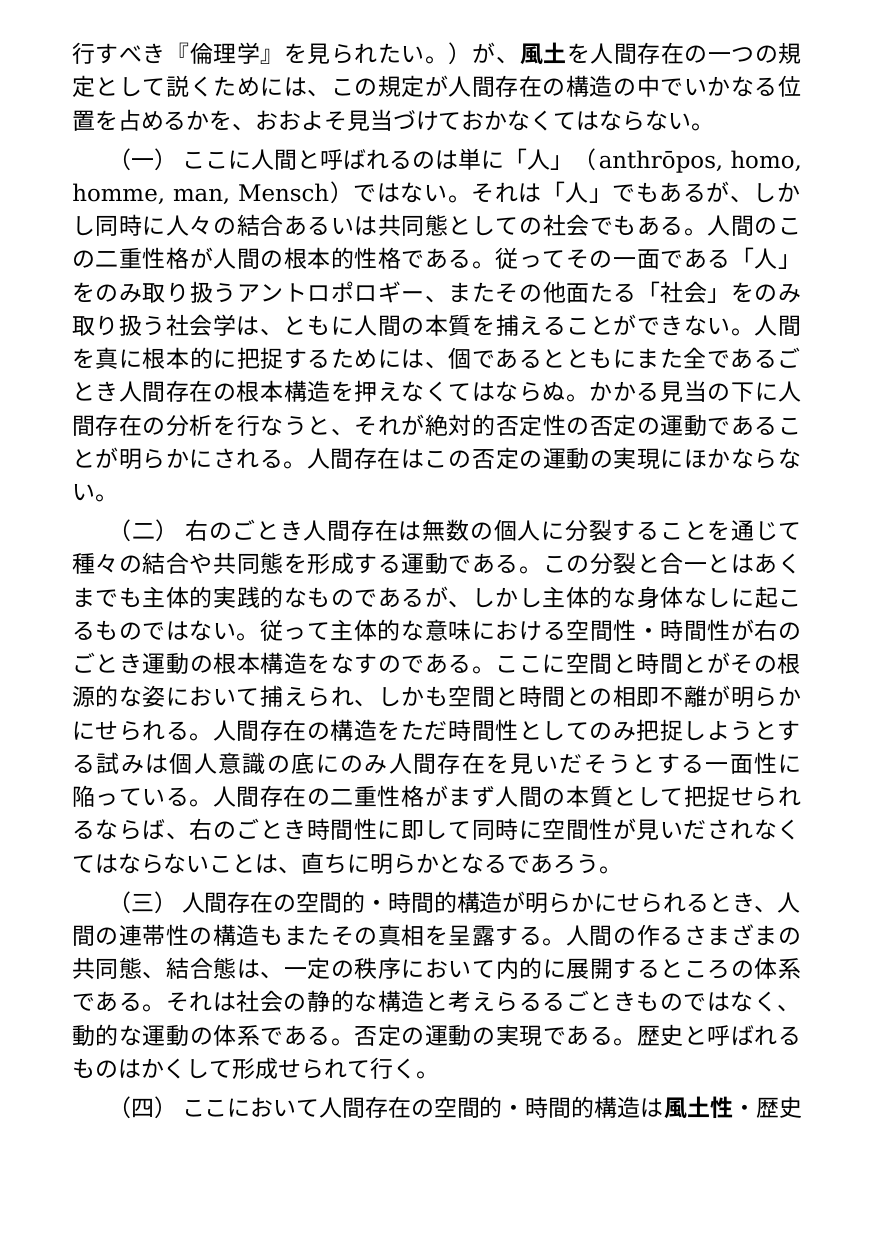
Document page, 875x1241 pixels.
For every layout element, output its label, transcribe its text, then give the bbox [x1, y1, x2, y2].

text （二） 右のごとき人間存在は無数の個人に分裂することを通じて種々の結合や共同態を形成する運動である。この分裂と合一とはあくまでも主体的実践的なものであるが、しかし主体的な身体なしに起こるものではない。従って主体的な意味における空間性・時間性が右のごとき運動の根本構造をなすのである。ここに空間と時間とがその根源的な姿において捕えられ、しかも空間と時間との相即不離が明らかにせられる。人間存在の構造をただ時間性としてのみ把捉しようとする試みは個人意識の底にのみ人間存在を見いだそうとする一面性に陥っている。人間存在の二重性格がまず人間の本質として把捉せられるならば、右のごとき時間性に即して同時に空間性が見いだされなくてはならないことは、直ちに明らかとなるであろう。 [72, 513, 802, 879]
text 行すべき『倫理学』を見られたい。）が、風土を人間存在の一つの規定として説くためには、この規定が人間存在の構造の中でいかなる位置を占めるかを、おおよそ見当づけておかなくてはならない。 [72, 36, 802, 136]
text （一） ここに人間と呼ばれるのは単に「人」（anthrōpos, homo, homme, man, Mensch）ではない。それは「人」でもあるが、しかし同時に人々の結合あるいは共同態としての社会でもある。人間のこの二重性格が人間の根本的性格である。従ってその一面である「人」をのみ取り扱うアントロポロギー、またその他面たる「社会」をのみ取り扱う社会学は、ともに人間の本質を捕えることができない。人間を真に根本的に把捉するためには、個であるとともにまた全であるごとき人間存在の根本構造を押えなくてはならぬ。かかる見当の下に人間存在の分析を行なうと、それが絶対的否定性の否定の運動であることが明らかにされる。人間存在はこの否定の運動の実現にほかならない。 [72, 142, 802, 507]
text （四） ここにおいて人間存在の空間的・時間的構造は風土性・歴史 [72, 1090, 802, 1123]
text （三） 人間存在の空間的・時間的構造が明らかにせられるとき、人間の連帯性の構造もまたその真相を呈露する。人間の作るさまざまの共同態、結合態は、一定の秩序において内的に展開するところの体系である。それは社会の静的な構造と考えらるるごときものではなく、動的な運動の体系である。否定の運動の実現である。歴史と呼ばれるものはかくして形成せられて行く。 [72, 884, 802, 1084]
